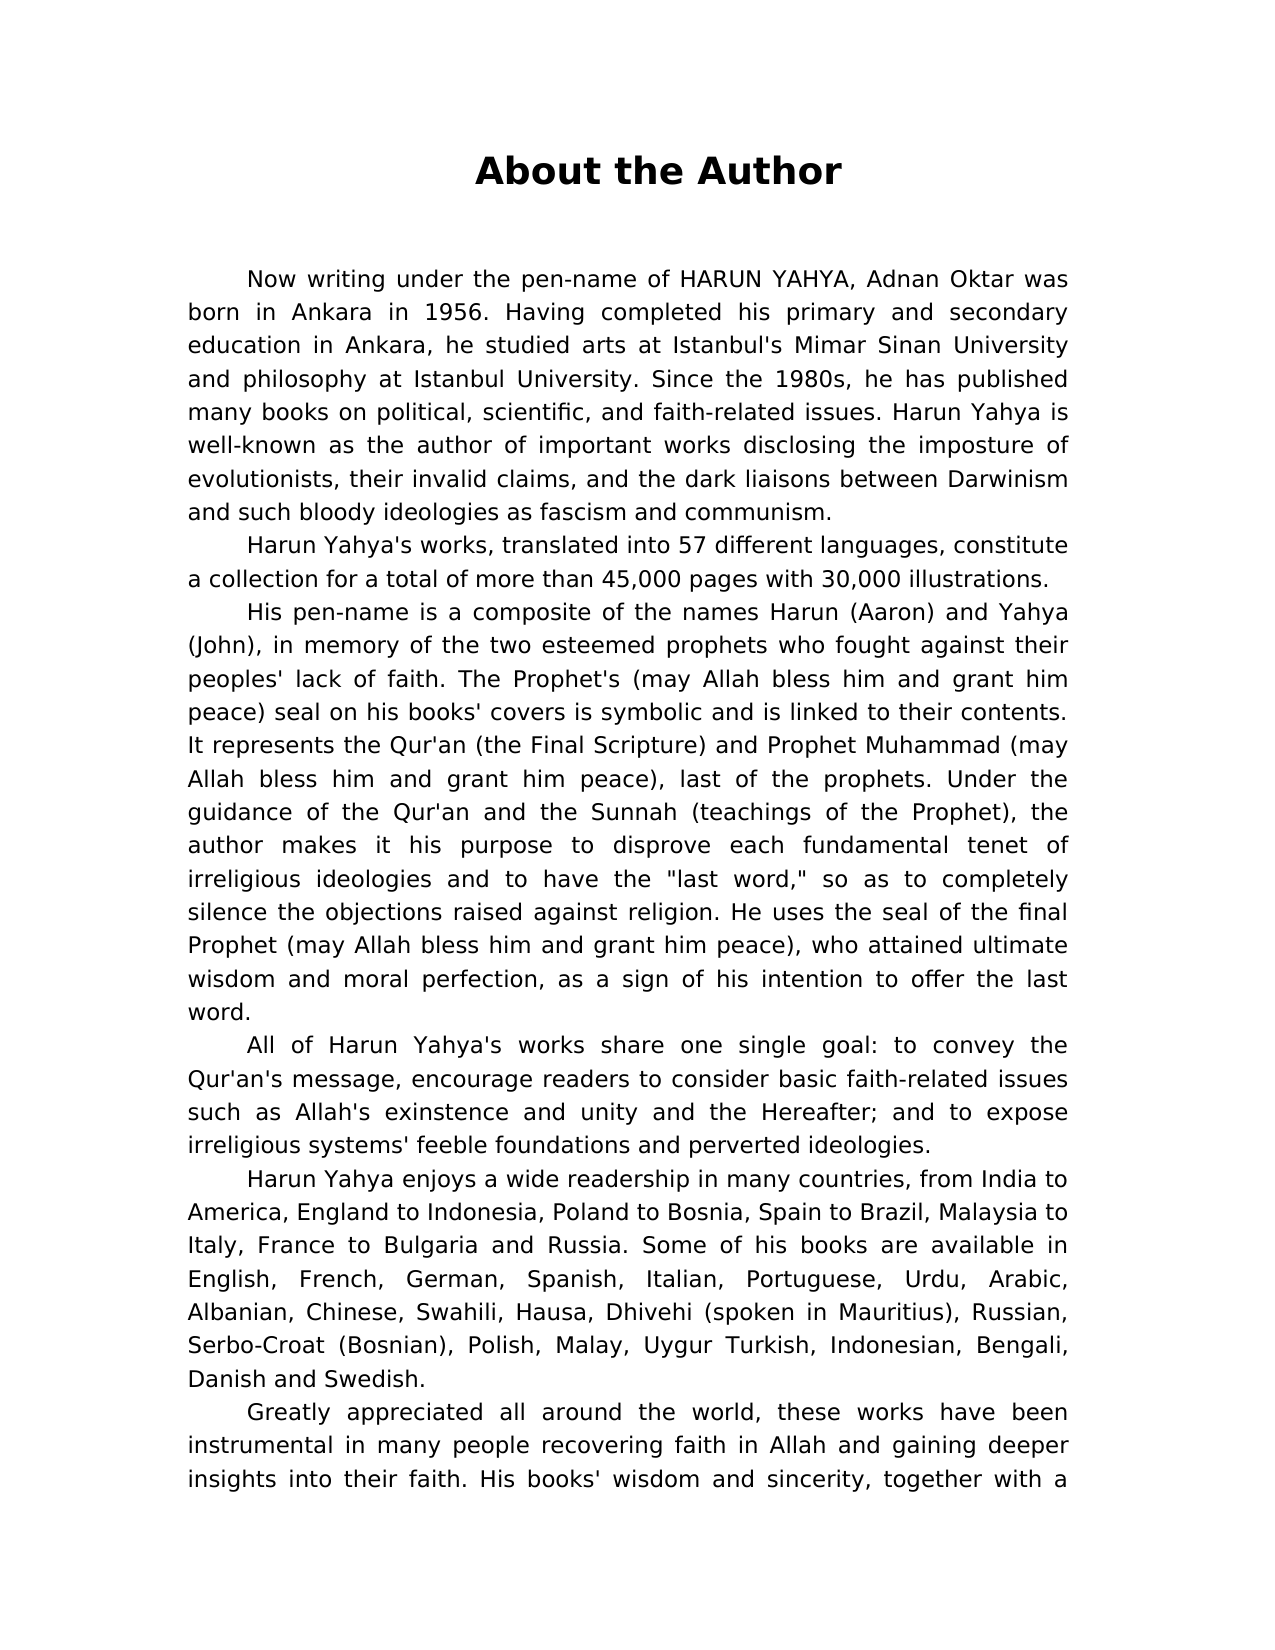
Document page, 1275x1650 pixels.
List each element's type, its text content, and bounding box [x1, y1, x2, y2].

text His pen-name is a composite of the names Harun (Aaron) and Yahya (John), in memory of the two esteemed prophets who fought against their peoples' lack of faith. The Prophet's (may Allah bless him and grant him peace) seal on his books' covers is symbolic and is linked to their contents. It represents the Qur'an (the Final Scripture) and Prophet Muhammad (may Allah bless him and grant him peace), last of the prophets. Under the guidance of the Qur'an and the Sunnah (teachings of the Prophet), the author makes it his purpose to disprove each fundamental tenet of irreligious ideologies and to have the "last word," so as to completely silence the objections raised against religion. He uses the seal of the final Prophet (may Allah bless him and grant him peace), who attained ultimate wisdom and moral perfection, as a sign of his intention to offer the last word. [187, 594, 1070, 1027]
text Harun Yahya's works, translated into 57 different languages, constitute a collection for a total of more than 45,000 pages with 30,000 illustrations. [187, 527, 1070, 594]
text Now writing under the pen-name of HARUN YAHYA, Adnan Oktar was born in Ankara in 1956. Having completed his primary and secondary education in Ankara, he studied arts at Istanbul's Mimar Sinan University and philosophy at Istanbul University. Since the 1980s, he has published many books on political, scientific, and faith-related issues. Harun Yahya is well-known as the author of important works disclosing the imposture of evolutionists, their invalid claims, and the dark liaisons between Darwinism and such bloody ideologies as fascism and communism. [187, 260, 1070, 527]
text All of Harun Yahya's works share one single goal: to convey the Qur'an's message, encourage readers to consider basic faith-related issues such as Allah's exinstence and unity and the Hereafter; and to expose irreligious systems' feeble foundations and perverted ideologies. [187, 1027, 1070, 1160]
text Greatly appreciated all around the world, these works have been instrumental in many people recovering faith in Allah and gaining deeper insights into their faith. His books' wisdom and sincerity, together with a [187, 1394, 1070, 1494]
text Harun Yahya enjoys a wide readership in many countries, from India to America, England to Indonesia, Poland to Bosnia, Spain to Brazil, Malaysia to Italy, France to Bulgaria and Russia. Some of his books are available in English, French, German, Spanish, Italian, Portuguese, Urdu, Arabic, Albanian, Chinese, Swahili, Hausa, Dhivehi (spoken in Mauritius), Russian, Serbo-Croat (Bosnian), Polish, Malay, Uygur Turkish, Indonesian, Bengali, Danish and Swedish. [187, 1160, 1070, 1394]
text About the Author [187, 150, 1070, 194]
